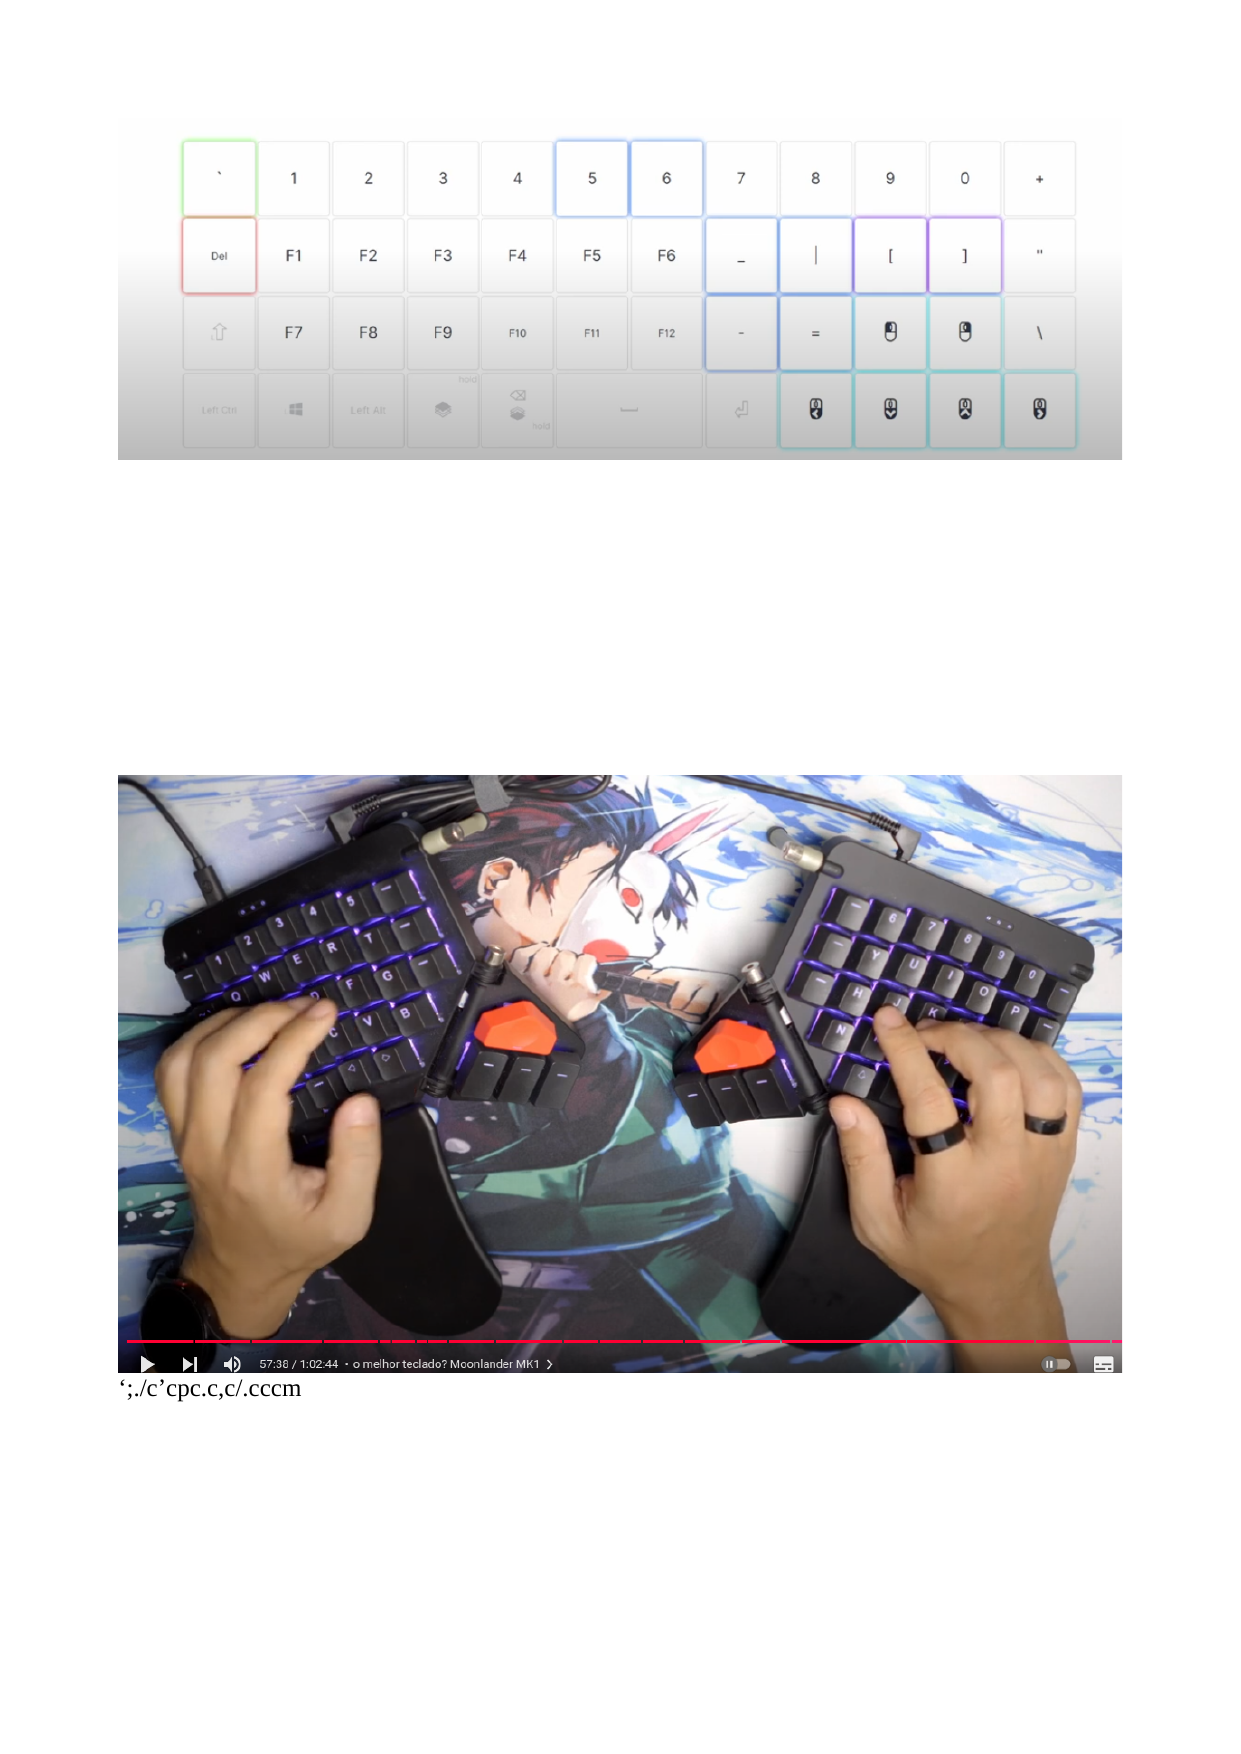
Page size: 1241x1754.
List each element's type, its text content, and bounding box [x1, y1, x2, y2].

text ‘;./c’cpc.c,c/.cccm [118, 1373, 1122, 1401]
picture [118, 775, 1123, 1373]
picture [118, 118, 1123, 460]
